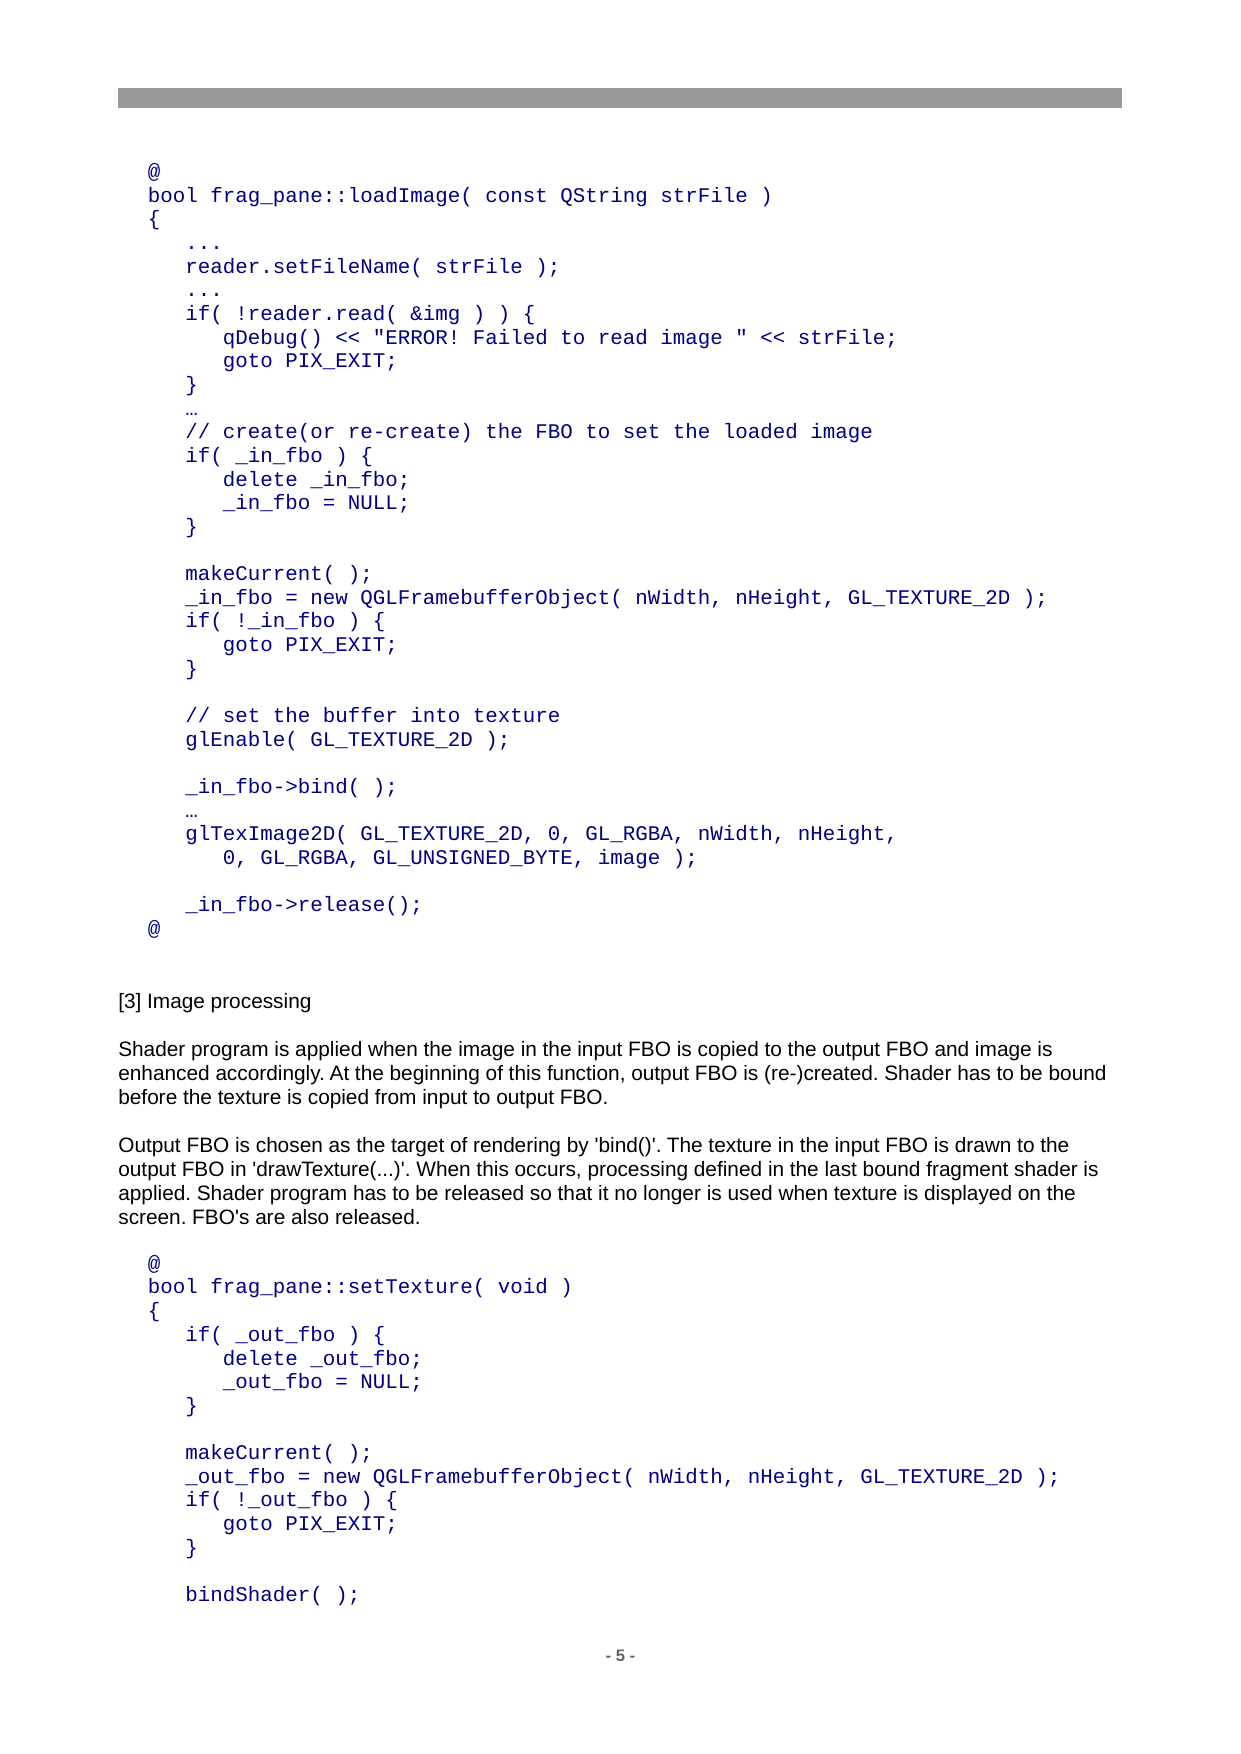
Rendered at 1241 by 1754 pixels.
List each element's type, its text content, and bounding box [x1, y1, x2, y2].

text 0, GL_RGBA, GL_UNSIGNED_BYTE, image ); [148, 847, 1122, 871]
text … [148, 398, 1122, 421]
text } [148, 1395, 1122, 1418]
text goto PIX_EXIT; [148, 634, 1122, 658]
text glTexImage2D( GL_TEXTURE_2D, 0, GL_RGBA, nWidth, nHeight, [148, 823, 1122, 847]
text { [148, 1300, 1122, 1324]
text bindShader( ); [148, 1584, 1122, 1608]
text _in_fbo = NULL; [148, 492, 1122, 516]
text _out_fbo = NULL; [148, 1371, 1122, 1395]
text … [148, 799, 1122, 823]
text delete _in_fbo; [148, 468, 1122, 492]
text reader.setFileName( strFile ); [148, 256, 1122, 279]
text goto PIX_EXIT; [148, 350, 1122, 374]
text } [148, 658, 1122, 681]
text if( !_out_fbo ) { [148, 1489, 1122, 1513]
text } [148, 1537, 1122, 1560]
text glEnable( GL_TEXTURE_2D ); [148, 729, 1122, 752]
text qDebug() << "ERROR! Failed to read image " << strFile; [148, 327, 1122, 350]
text Shader program is applied when the image in the input FBO is copied to the output FBO and image is enhanced accordingly. At the beginning of this function, output FBO is (re-)created. Shader has to be bound before the texture is copied from input to output FBO. [118, 1037, 1122, 1109]
text if( _in_fbo ) { [148, 445, 1122, 468]
text goto PIX_EXIT; [148, 1513, 1122, 1537]
text _out_fbo = new QGLFramebufferObject( nWidth, nHeight, GL_TEXTURE_2D ); [148, 1466, 1122, 1489]
text ... [148, 279, 1122, 303]
text // create(or re-create) the FBO to set the loaded image [148, 421, 1122, 445]
text Output FBO is chosen as the target of rendering by 'bind()'. The texture in the input FBO is drawn to the output FBO in 'drawTexture(...)'. When this occurs, processing defined in the last bound fragment shader is applied. Shader program has to be released so that it no longer is used when texture is displayed on the screen. FBO's are also released. [118, 1133, 1122, 1229]
text } [148, 374, 1122, 398]
text // set the buffer into texture [148, 705, 1122, 729]
text makeCurrent( ); [148, 563, 1122, 587]
text ... [148, 232, 1122, 256]
text @ [148, 1253, 1122, 1277]
text if( !reader.read( &img ) ) { [148, 303, 1122, 327]
text { [148, 208, 1122, 232]
text @ [148, 918, 1122, 941]
text @ [148, 161, 1122, 185]
text [3] Image processing [118, 989, 1122, 1013]
text if( !_in_fbo ) { [148, 610, 1122, 634]
text bool frag_pane::setTexture( void ) [148, 1277, 1122, 1300]
text bool frag_pane::loadImage( const QString strFile ) [148, 185, 1122, 208]
text delete _out_fbo; [148, 1347, 1122, 1371]
text _in_fbo->release(); [148, 894, 1122, 918]
text _in_fbo = new QGLFramebufferObject( nWidth, nHeight, GL_TEXTURE_2D ); [148, 587, 1122, 610]
text if( _out_fbo ) { [148, 1324, 1122, 1347]
text _in_fbo->bind( ); [148, 776, 1122, 799]
text } [148, 516, 1122, 539]
text makeCurrent( ); [148, 1442, 1122, 1466]
